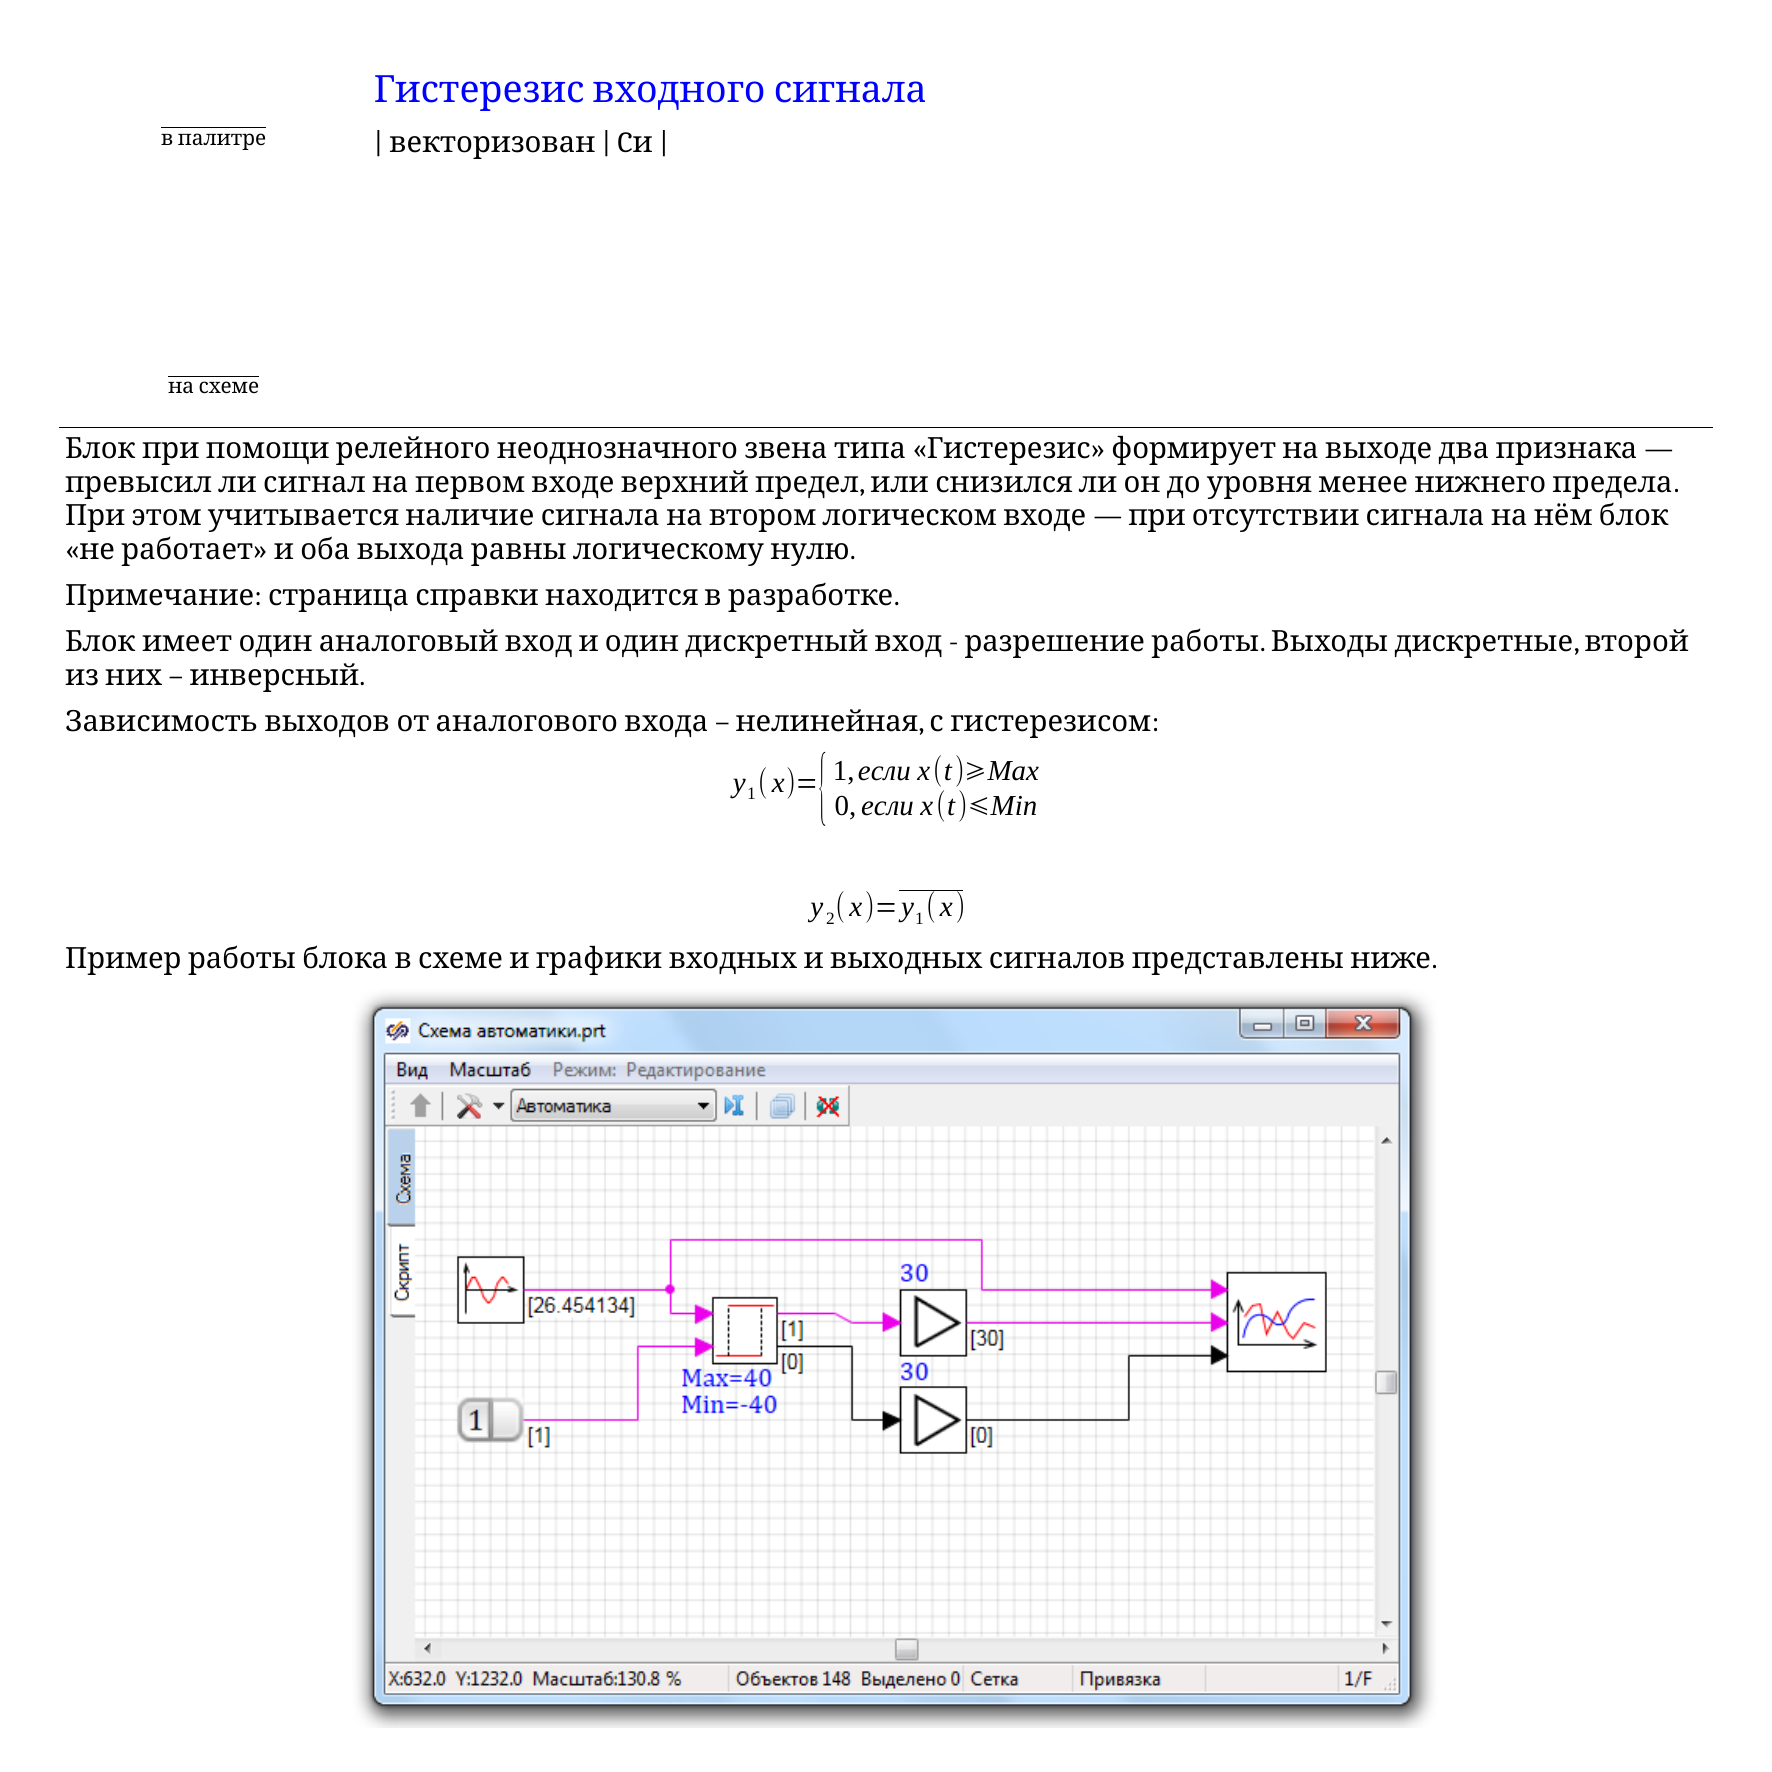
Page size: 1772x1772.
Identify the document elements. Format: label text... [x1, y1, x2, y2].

table_cell | векторизован | Cи | [368, 121, 1713, 178]
table_cell [368, 178, 1713, 369]
table_cell [368, 369, 1713, 427]
picture [334, 982, 1438, 1728]
table_cell в палитре [59, 121, 368, 178]
table_header [59, 59, 368, 121]
table_cell на схеме [59, 369, 368, 427]
table_cell Блок при помощи релейного неоднозначного звена типа «Гистерезис» формирует на выходе два признака — превысил ли сигнал на первом входе верхний предел, или снизился ли он до уровня менее нижнего предела. При этом учитывается наличие сигнала на втором логическом входе — при отсутствии сигнала на нём блок «не работает» и оба выхода равны логическому нулю. Примечание: страница справки находится в разработке. Блок имеет один аналоговый вход и один дискретный вход - разрешение работы. Выходы дискретные, второй из них – инверсный. Зависимость выходов от аналогового входа – нелинейная, с гистерезисом: Пример работы блока в схеме и графики входных и выходных сигналов представлены ниже. [59, 428, 1713, 982]
table_header Гистерезис входного сигнала [368, 59, 1713, 121]
table_cell [59, 178, 368, 369]
